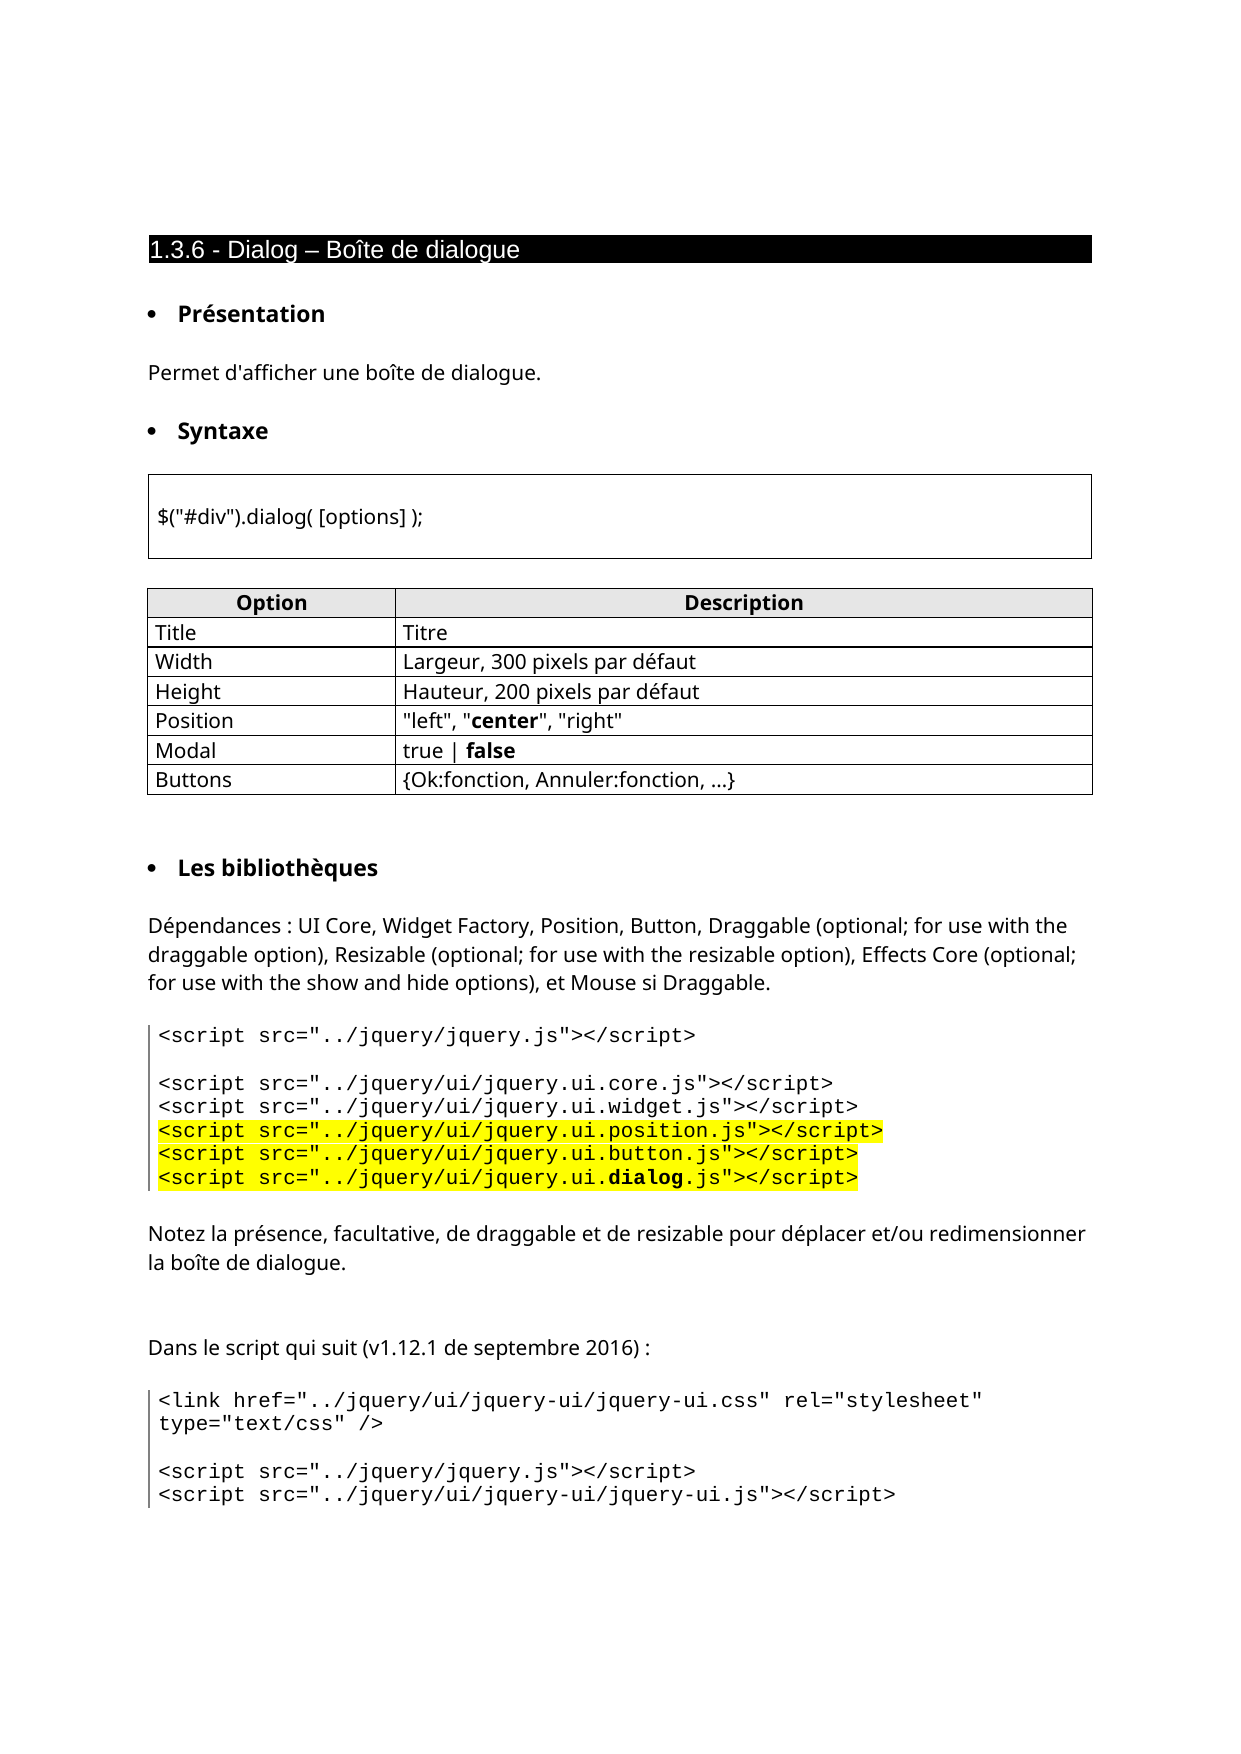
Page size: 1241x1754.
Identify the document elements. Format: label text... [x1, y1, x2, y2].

text <script src="../jquery/ui/jquery.ui.widget.js"></script> [150, 1096, 1092, 1120]
list Présentation [148, 298, 1092, 329]
text <script src="../jquery/ui/jquery.ui.button.js"></script> [150, 1143, 1092, 1167]
table_cell Modal [148, 736, 395, 764]
text Notez la présence, facultative, de draggable et de resizable pour déplacer et/ou redimensionner la boîte de dialogue. [148, 1219, 1092, 1276]
subtitle - Dialog – Boîte de dialogue [149, 235, 1092, 263]
table_cell Title [148, 618, 395, 646]
text $("#div").dialog( [options] ); [149, 475, 1091, 558]
table_cell Width [148, 648, 395, 676]
table_cell Height [148, 677, 395, 705]
text Permet d'afficher une boîte de dialogue. [148, 358, 1092, 386]
table_cell "left", "center", "right" [396, 706, 1092, 735]
list Les bibliothèques [148, 852, 1092, 883]
text <script src="../jquery/jquery.js"></script> [150, 1025, 1092, 1049]
table_cell {Ok:fonction, Annuler:fonction, …} [396, 765, 1092, 794]
table_cell Hauteur, 200 pixels par défaut [396, 677, 1092, 705]
table_cell true | false [396, 736, 1092, 764]
table_cell Buttons [148, 765, 395, 794]
list Syntaxe [148, 415, 1092, 446]
text Dépendances : UI Core, Widget Factory, Position, Button, Draggable (optional; for use with the draggable option), Resizable (optional; for use with the resizable option), Effects Core (optional; for use with the show and hide options), et Mouse si Draggable. [148, 911, 1092, 997]
table_cell Largeur, 300 pixels par défaut [396, 648, 1092, 676]
table_cell Position [148, 706, 395, 735]
text <script src="../jquery/ui/jquery-ui/jquery-ui.js"></script> [150, 1484, 1092, 1508]
table_cell Titre [396, 618, 1092, 646]
text <script src="../jquery/ui/jquery.ui.dialog.js"></script> [150, 1167, 1092, 1191]
text <script src="../jquery/ui/jquery.ui.core.js"></script> [150, 1072, 1092, 1096]
table_header Description [396, 589, 1092, 617]
text Dans le script qui suit (v1.12.1 de septembre 2016) : [148, 1333, 1092, 1361]
table_header Option [148, 589, 395, 617]
text <script src="../jquery/ui/jquery.ui.position.js"></script> [150, 1120, 1092, 1143]
text <script src="../jquery/jquery.js"></script> [150, 1461, 1092, 1484]
text <link href="../jquery/ui/jquery-ui/jquery-ui.css" rel="stylesheet" type="text/css" /> [150, 1390, 1092, 1437]
